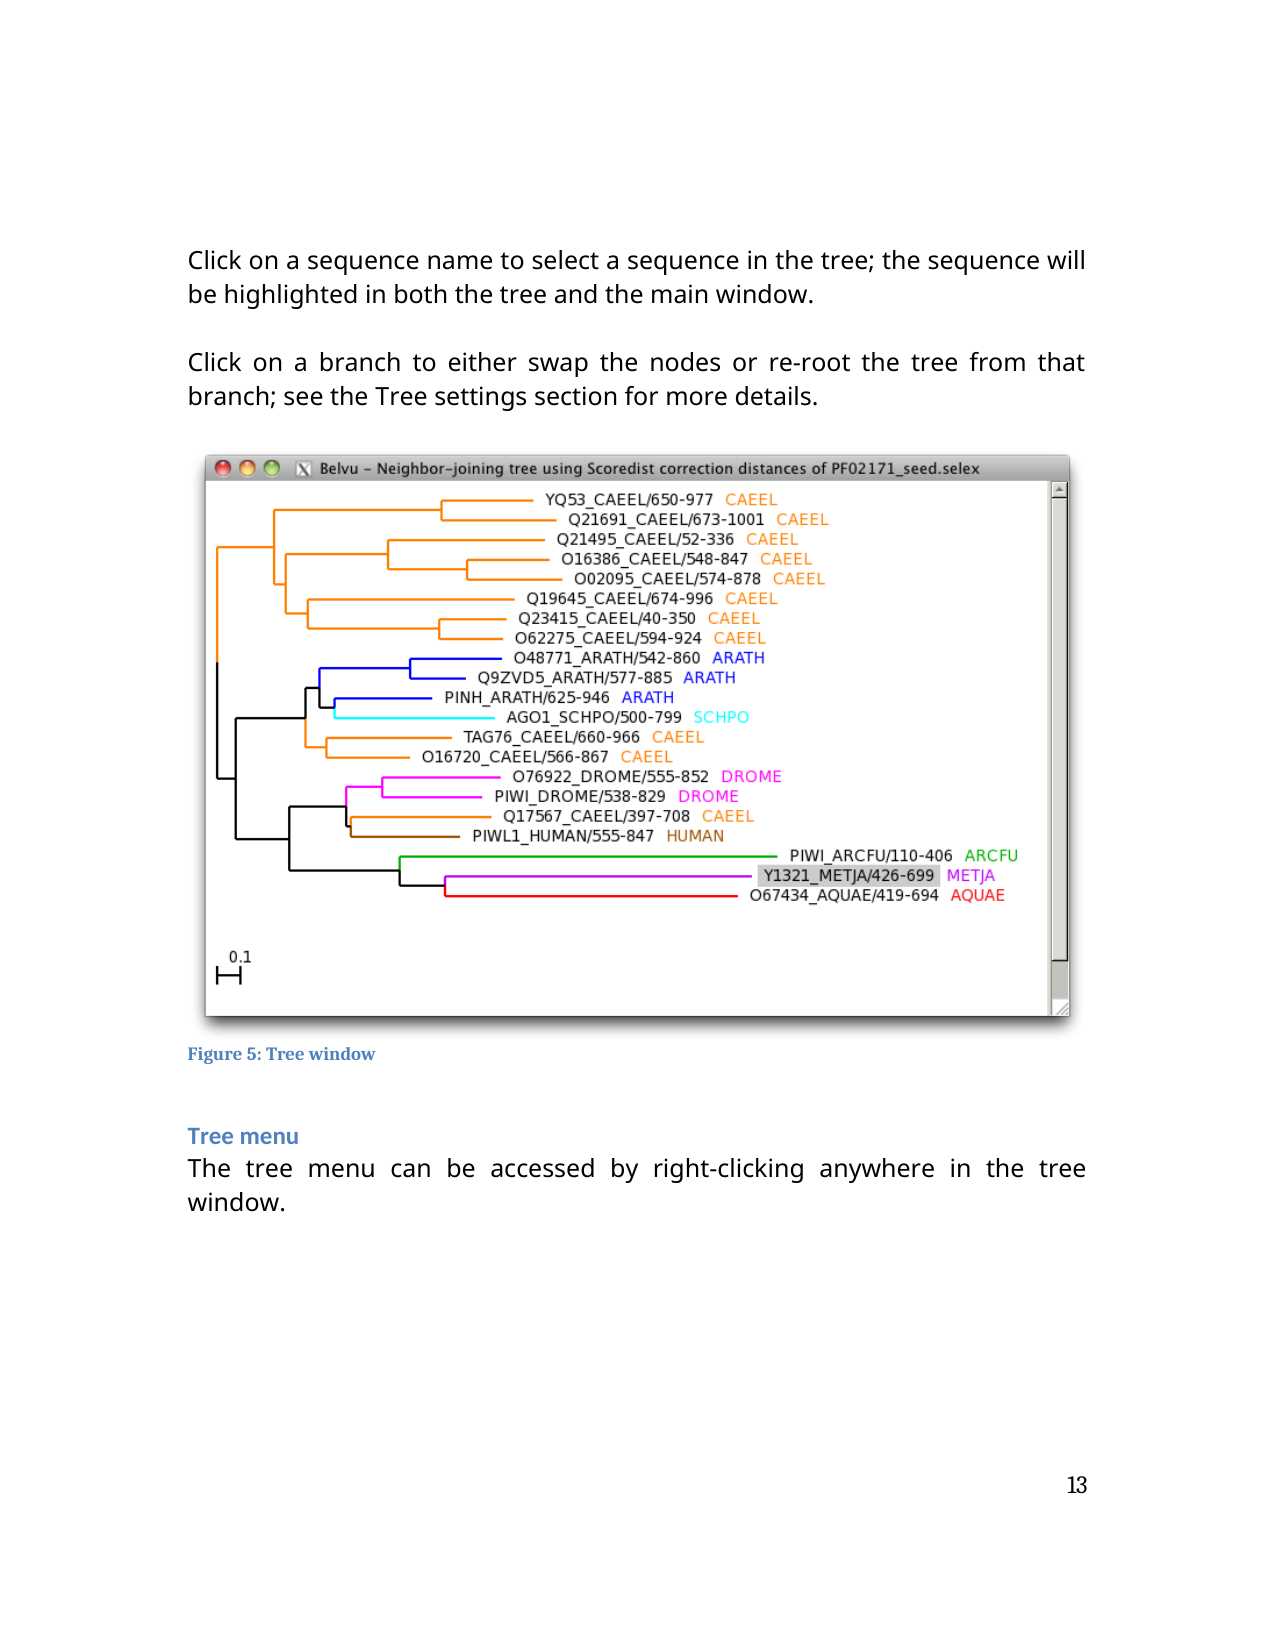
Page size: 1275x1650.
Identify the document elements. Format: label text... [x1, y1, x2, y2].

text The tree menu can be accessed by right-clicking anywhere in the tree window. [187, 1151, 1087, 1219]
text Figure 5: Tree window [187, 1044, 1087, 1065]
text Click on a sequence name to select a sequence in the tree; the sequence will be highlighted in both the tree and the main window. [187, 242, 1087, 310]
text Click on a branch to either swap the nodes or re-root the tree from that branch; see the Tree settings section for more details. [187, 344, 1087, 413]
subtitle Tree menu [187, 1120, 1087, 1151]
picture [187, 446, 1088, 1044]
